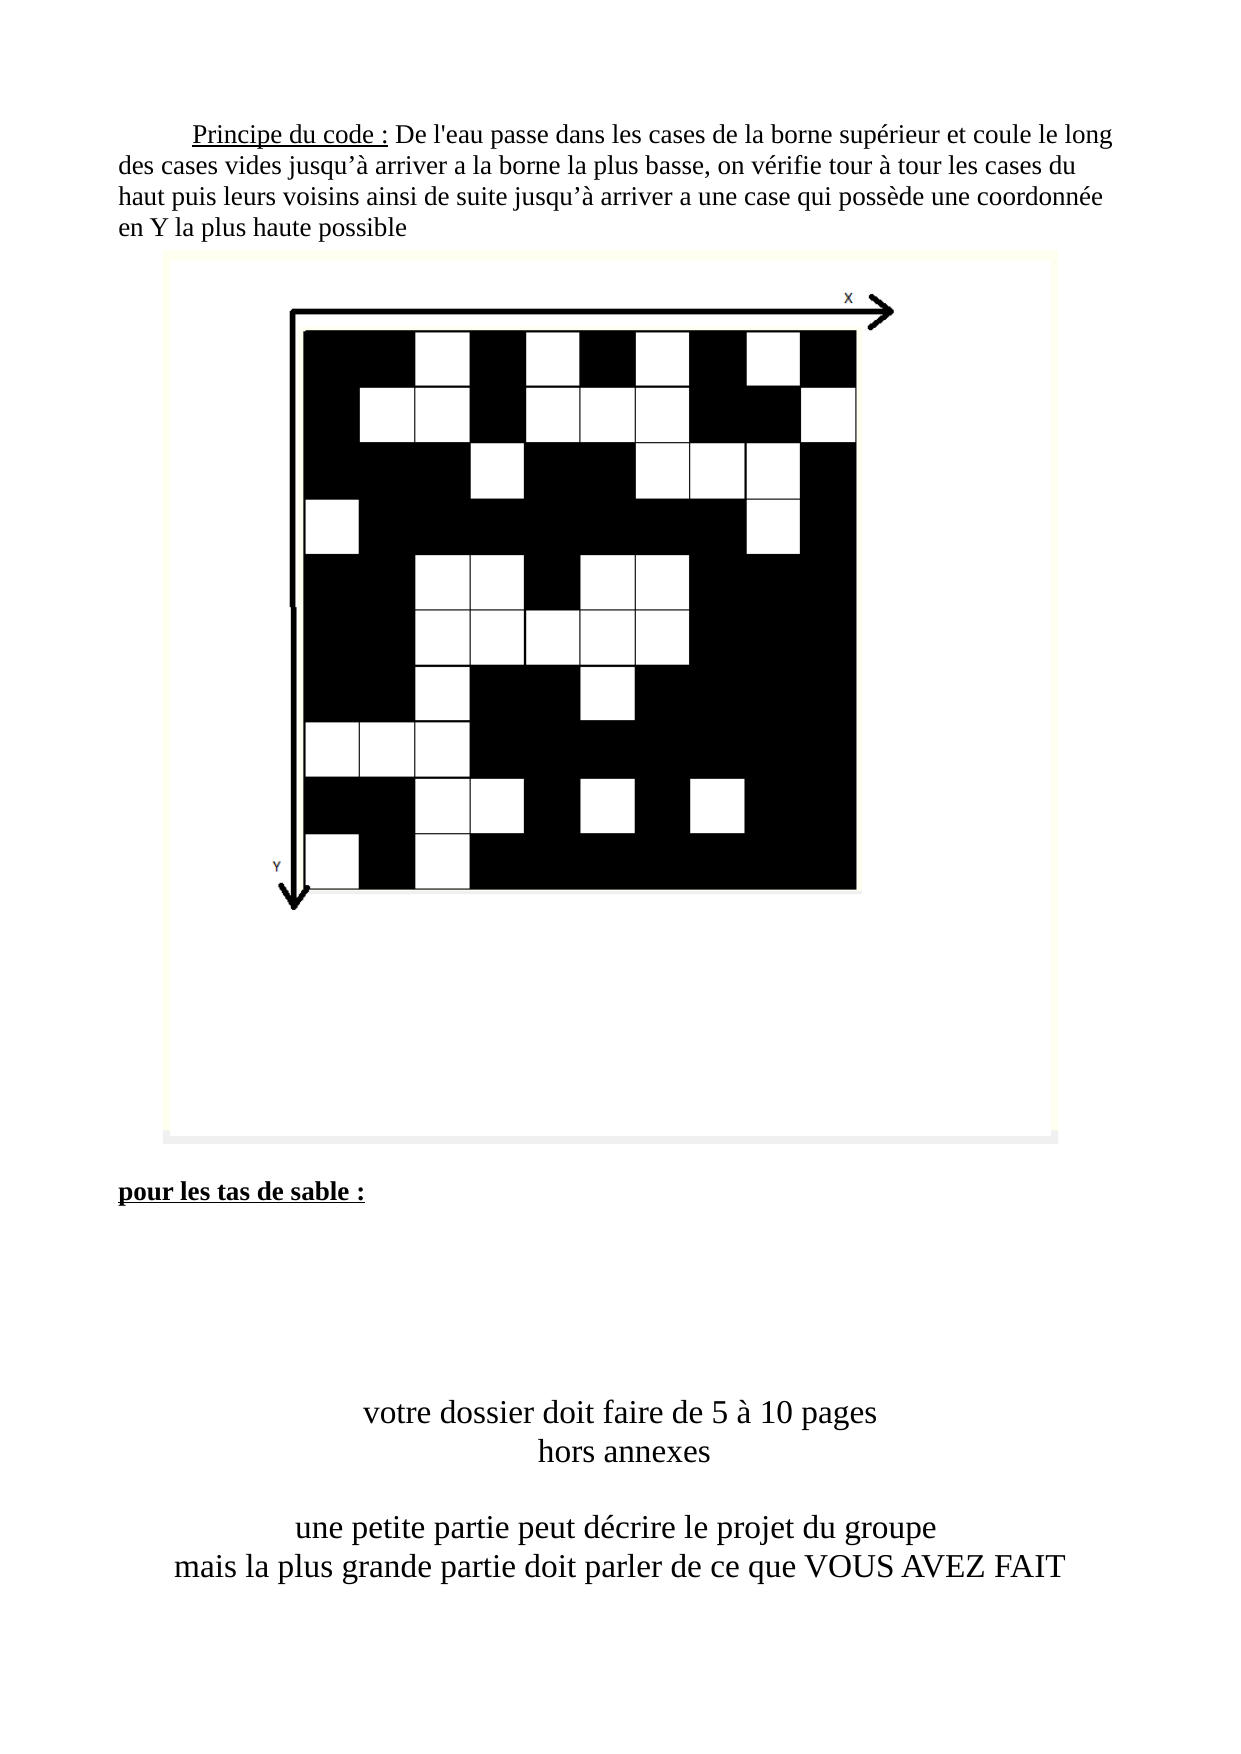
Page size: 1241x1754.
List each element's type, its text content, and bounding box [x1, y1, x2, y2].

text pour les tas de sable : [118, 1175, 1122, 1206]
text Principe du code : De l'eau passe dans les cases de la borne supérieur et coule le long des cases vides jusqu’à arriver a la borne la plus basse, on vérifie tour à tour les cases du haut puis leurs voisins ainsi de suite jusqu’à arriver a une case qui possède une coordonnée en Y la plus haute possible [118, 118, 1122, 243]
text votre dossier doit faire de 5 à 10 pages [118, 1393, 1122, 1431]
text une petite partie peut décrire le projet du groupe [118, 1508, 1122, 1546]
text mais la plus grande partie doit parler de ce que VOUS AVEZ FAIT [118, 1546, 1122, 1584]
text hors annexes [118, 1431, 1122, 1469]
picture [162, 250, 1059, 1144]
